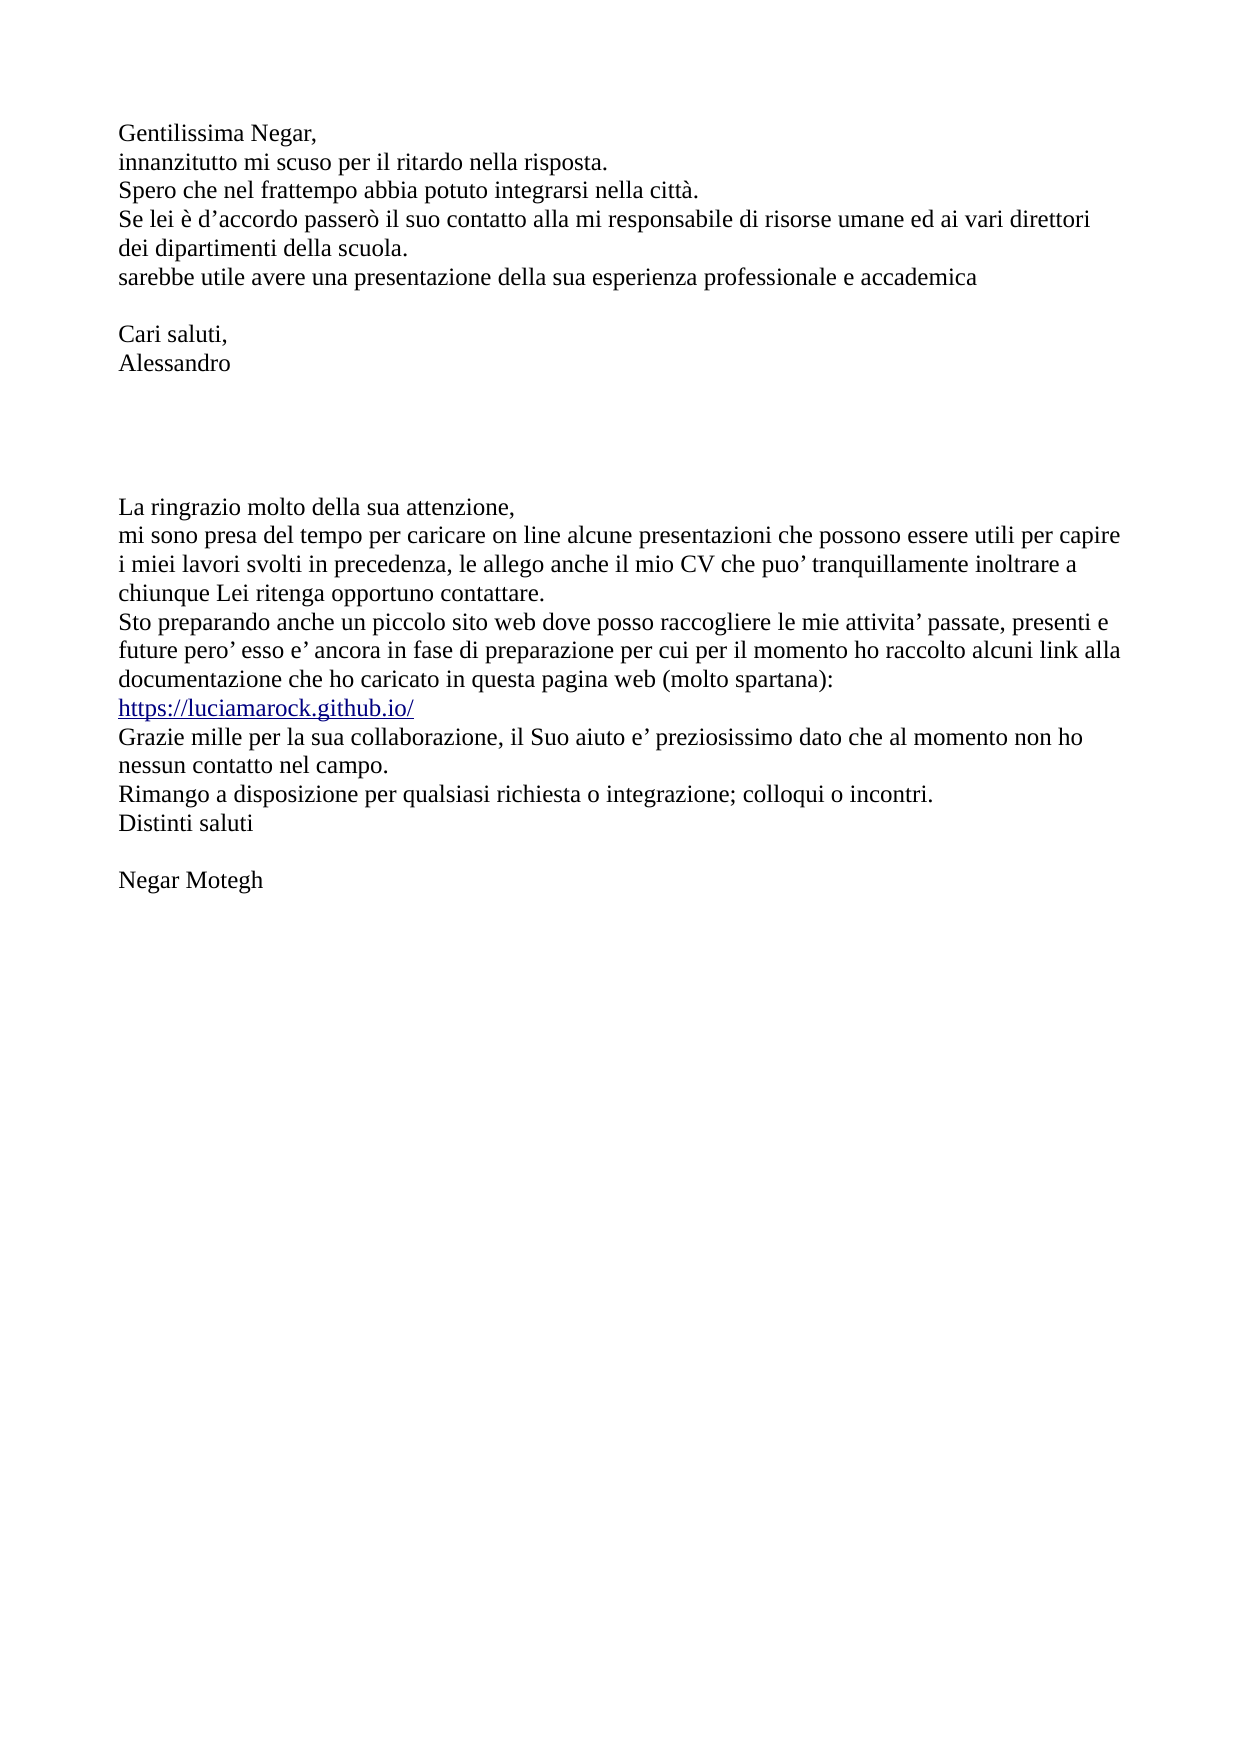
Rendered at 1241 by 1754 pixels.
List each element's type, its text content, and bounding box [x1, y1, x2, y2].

text Alessandro [118, 348, 1122, 377]
text innanzitutto mi scuso per il ritardo nella risposta. [118, 147, 1122, 176]
text Se lei è d’accordo passerò il suo contatto alla mi responsabile di risorse umane ed ai vari direttori dei dipartimenti della scuola. [118, 204, 1122, 262]
text mi sono presa del tempo per caricare on line alcune presentazioni che possono essere utili per capire i miei lavori svolti in precedenza, le allego anche il mio CV che puo’ tranquillamente inoltrare a chiunque Lei ritenga opportuno contattare. [118, 521, 1122, 607]
text Sto preparando anche un piccolo sito web dove posso raccogliere le mie attivita’ passate, presenti e future pero’ esso e’ ancora in fase di preparazione per cui per il momento ho raccolto alcuni link alla documentazione che ho caricato in questa pagina web (molto spartana): [118, 607, 1122, 693]
text Gentilissima Negar, [118, 118, 1122, 147]
text Grazie mille per la sua collaborazione, il Suo aiuto e’ preziosissimo dato che al momento non ho nessun contatto nel campo. [118, 722, 1122, 779]
text https://luciamarock.github.io/ [118, 693, 1122, 722]
text La ringrazio molto della sua attenzione, [118, 492, 1122, 521]
text sarebbe utile avere una presentazione della sua esperienza professionale e accademica [118, 262, 1122, 291]
text Distinti saluti [118, 808, 1122, 837]
text Spero che nel frattempo abbia potuto integrarsi nella città. [118, 176, 1122, 204]
text Negar Motegh [118, 866, 1122, 894]
text Rimango a disposizione per qualsiasi richiesta o integrazione; colloqui o incontri. [118, 779, 1122, 808]
text Cari saluti, [118, 319, 1122, 348]
